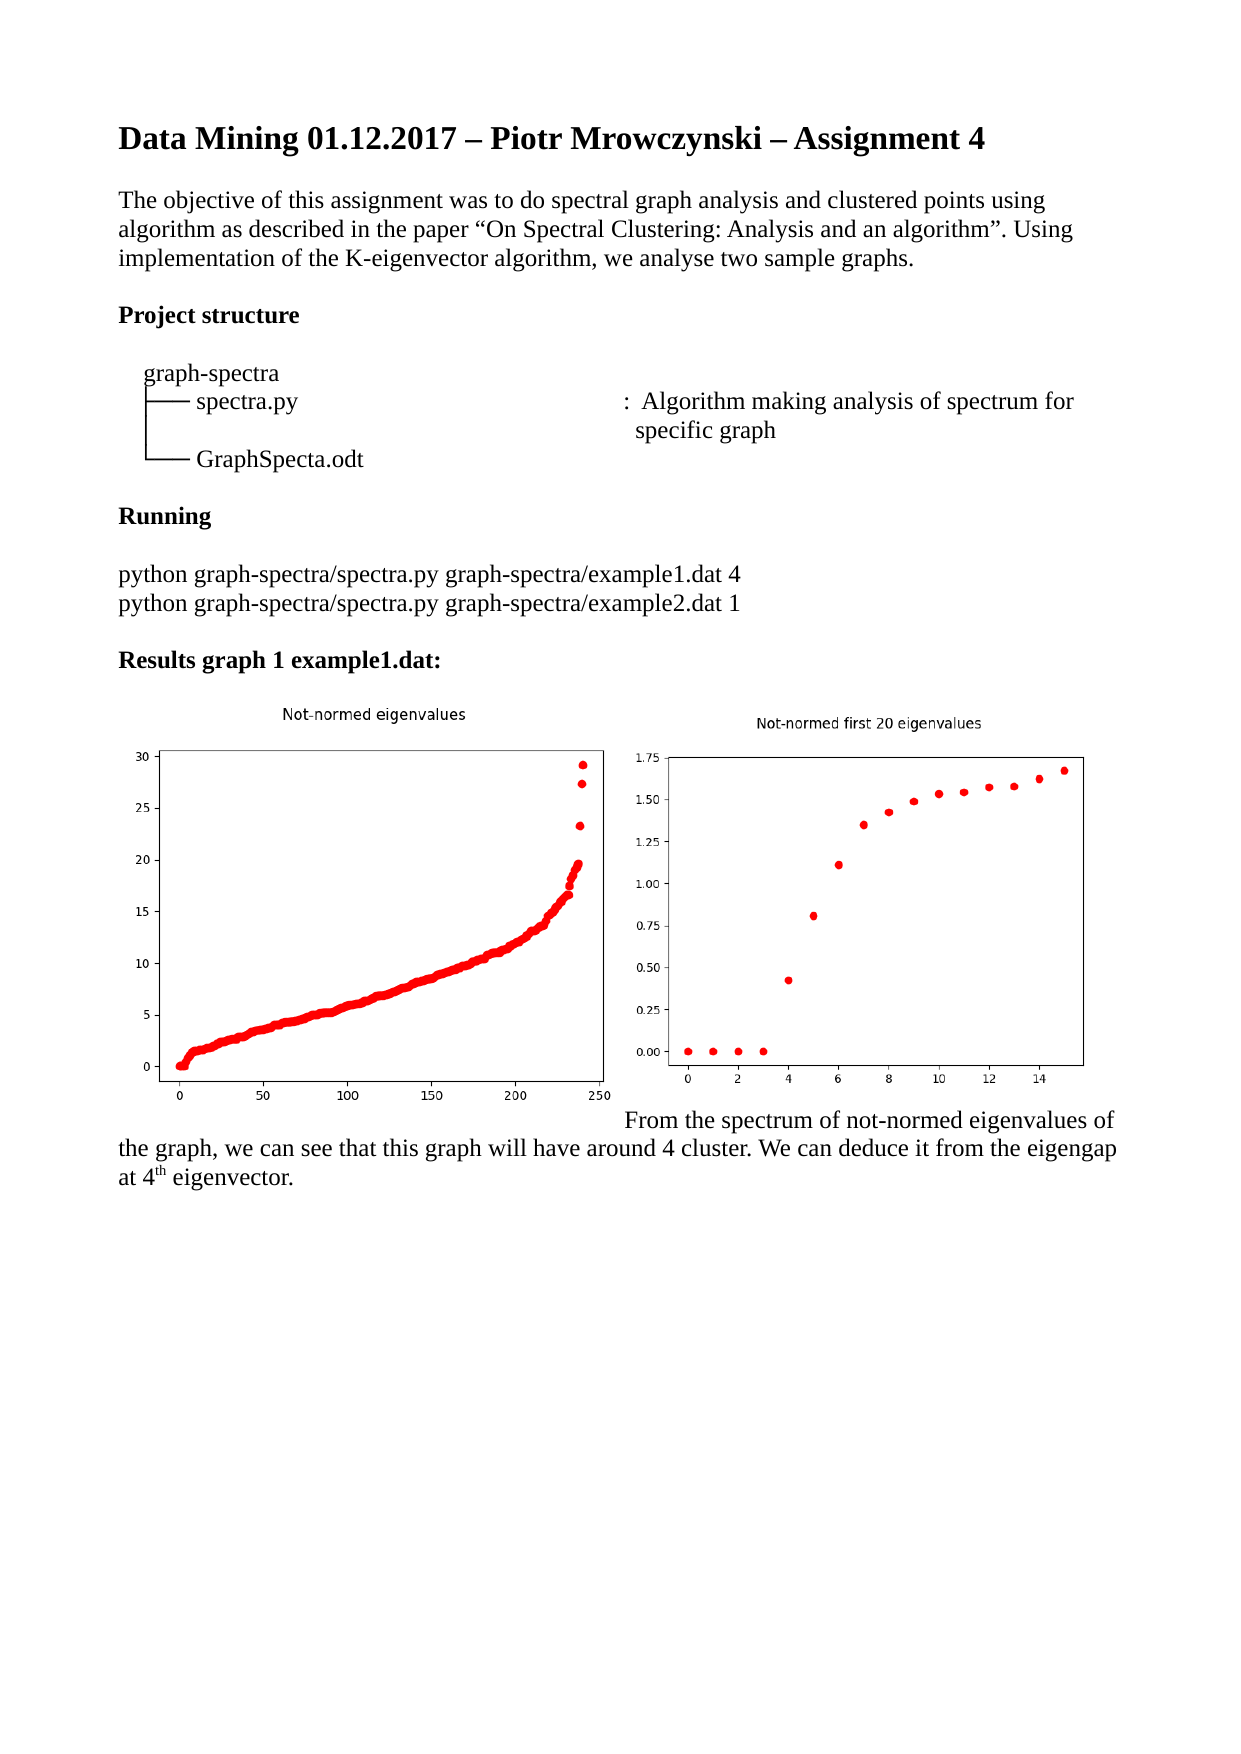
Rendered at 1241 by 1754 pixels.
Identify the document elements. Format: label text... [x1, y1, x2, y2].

text │ specific graph [118, 415, 145, 444]
text The objective of this assignment was to do spectral graph analysis and clustered points using algorithm as described in the paper “On Spectral Clustering: Analysis and an algorithm”. Using implementation of the K-eigenvector algorithm, we analyse two sample graphs. [118, 185, 1122, 271]
text │ specific graph [147, 415, 1122, 444]
text Results graph 1 example1.dat: [118, 645, 1122, 674]
text python graph-spectra/spectra.py graph-spectra/example1.dat 4 [118, 559, 1122, 588]
picture [120, 708, 1123, 1112]
text From the spectrum of not-normed eigenvalues of the graph, we can see that this graph will have around 4 cluster. We can deduce it from the eigengap at 4th eigenvector. [118, 789, 1122, 1191]
text Data Mining 01.12.2017 – Piotr Mrowczynski – Assignment 4 [118, 118, 1122, 156]
text ├── spectra.py : Algorithm making analysis of spectrum for [147, 386, 1122, 415]
text Running [118, 501, 1122, 530]
text Project structure [118, 300, 1122, 329]
text graph-spectra [118, 358, 1122, 386]
text └── GraphSpecta.odt [118, 444, 1122, 473]
text python graph-spectra/spectra.py graph-spectra/example2.dat 1 [118, 588, 1122, 616]
